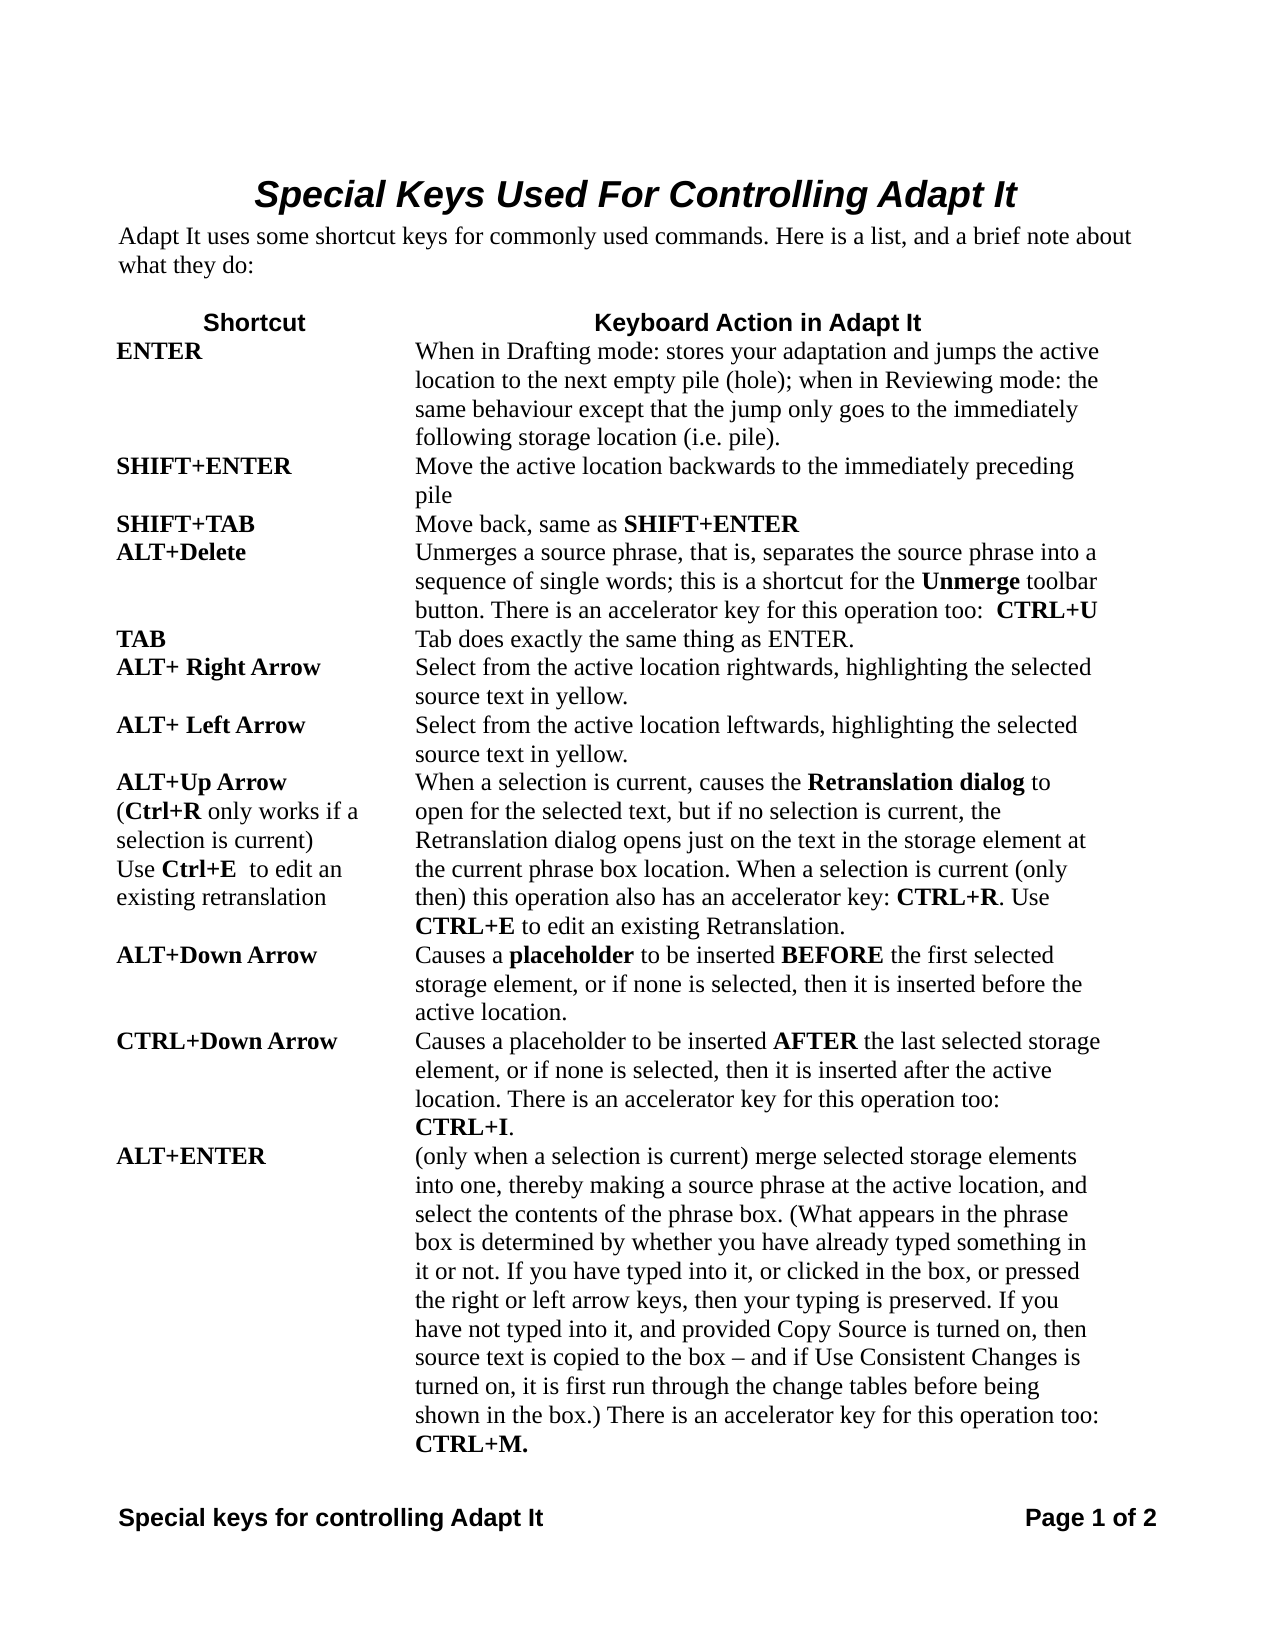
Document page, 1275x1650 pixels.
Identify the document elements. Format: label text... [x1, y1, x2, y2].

subtitle Special Keys Used For Controlling Adapt It [118, 172, 1157, 215]
table_cell CTRL+Down Arrow [105, 1026, 403, 1141]
table_cell ALT+Delete [105, 538, 403, 624]
table_cell Move the active location backwards to the immediately preceding pile [404, 451, 1112, 509]
table_cell Tab does exactly the same thing as ENTER. [404, 624, 1112, 652]
table_cell Select from the active location rightwards, highlighting the selected source text in yellow. [404, 653, 1112, 710]
text Adapt It uses some shortcut keys for commonly used commands. Here is a list, and a brief note about what they do: [118, 221, 1157, 279]
table_cell TAB [105, 624, 403, 652]
table_cell SHIFT+TAB [105, 509, 403, 537]
table_cell Select from the active location leftwards, highlighting the selected source text in yellow. [404, 710, 1112, 767]
table_cell Move back, same as SHIFT+ENTER [404, 509, 1112, 537]
table_header Keyboard Action in Adapt It [404, 308, 1112, 336]
table_cell ENTER [105, 336, 403, 451]
table_cell ALT+Down Arrow [105, 940, 403, 1026]
table_cell ALT+Up Arrow (Ctrl+R only works if a selection is current) Use Ctrl+E to edit an existing retranslation [105, 768, 403, 940]
table_cell SHIFT+ENTER [105, 451, 403, 509]
table_header Shortcut [105, 308, 403, 336]
table_cell When a selection is current, causes the Retranslation dialog to open for the selected text, but if no selection is current, the Retranslation dialog opens just on the text in the storage element at the current phrase box location. When a selection is current (only then) this operation also has an accelerator key: CTRL+R. Use CTRL+E to edit an existing Retranslation. [404, 768, 1112, 940]
table_cell (only when a selection is current) merge selected storage elements into one, thereby making a source phrase at the active location, and select the contents of the phrase box. (What appears in the phrase box is determined by whether you have already typed something in it or not. If you have typed into it, or clicked in the box, or pressed the right or left arrow keys, then your typing is preserved. If you have not typed into it, and provided Copy Source is turned on, then source text is copied to the box – and if Use Consistent Changes is turned on, it is first run through the change tables before being shown in the box.) There is an accelerator key for this operation too: CTRL+M. [404, 1141, 1112, 1457]
table_cell Causes a placeholder to be inserted BEFORE the first selected storage element, or if none is selected, then it is inserted before the active location. [404, 940, 1112, 1026]
table_cell ALT+ Left Arrow [105, 710, 403, 767]
table_cell When in Drafting mode: stores your adaptation and jumps the active location to the next empty pile (hole); when in Reviewing mode: the same behaviour except that the jump only goes to the immediately following storage location (i.e. pile). [404, 336, 1112, 451]
table_cell ALT+ Right Arrow [105, 653, 403, 710]
table_cell ALT+ENTER [105, 1141, 403, 1457]
table_cell Unmerges a source phrase, that is, separates the source phrase into a sequence of single words; this is a shortcut for the Unmerge toolbar button. There is an accelerator key for this operation too: CTRL+U [404, 538, 1112, 624]
table_cell Causes a placeholder to be inserted AFTER the last selected storage element, or if none is selected, then it is inserted after the active location. There is an accelerator key for this operation too: CTRL+I. [404, 1026, 1112, 1141]
